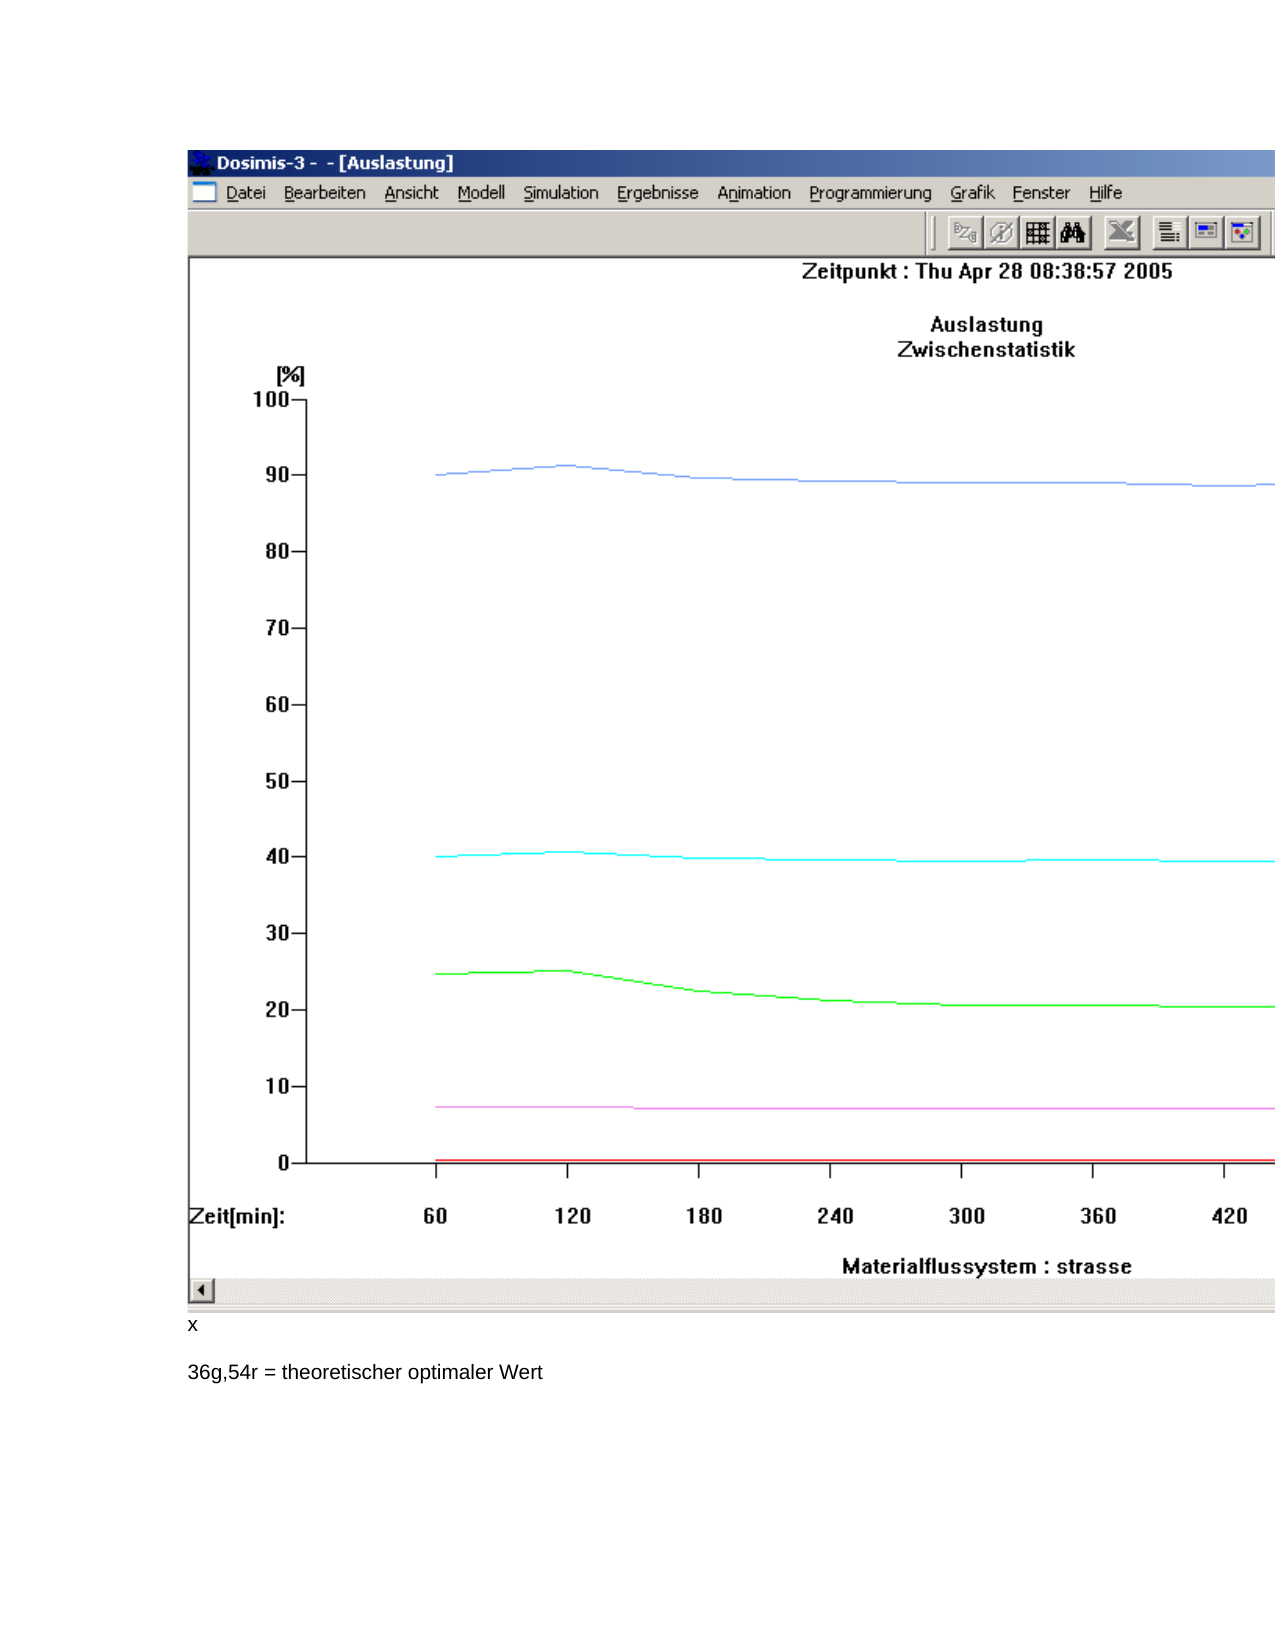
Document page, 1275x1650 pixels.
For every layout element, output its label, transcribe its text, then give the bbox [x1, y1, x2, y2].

text 36g,54r = theoretischer optimaler Wert [187, 1360, 1087, 1384]
text x [187, 1313, 1087, 1336]
